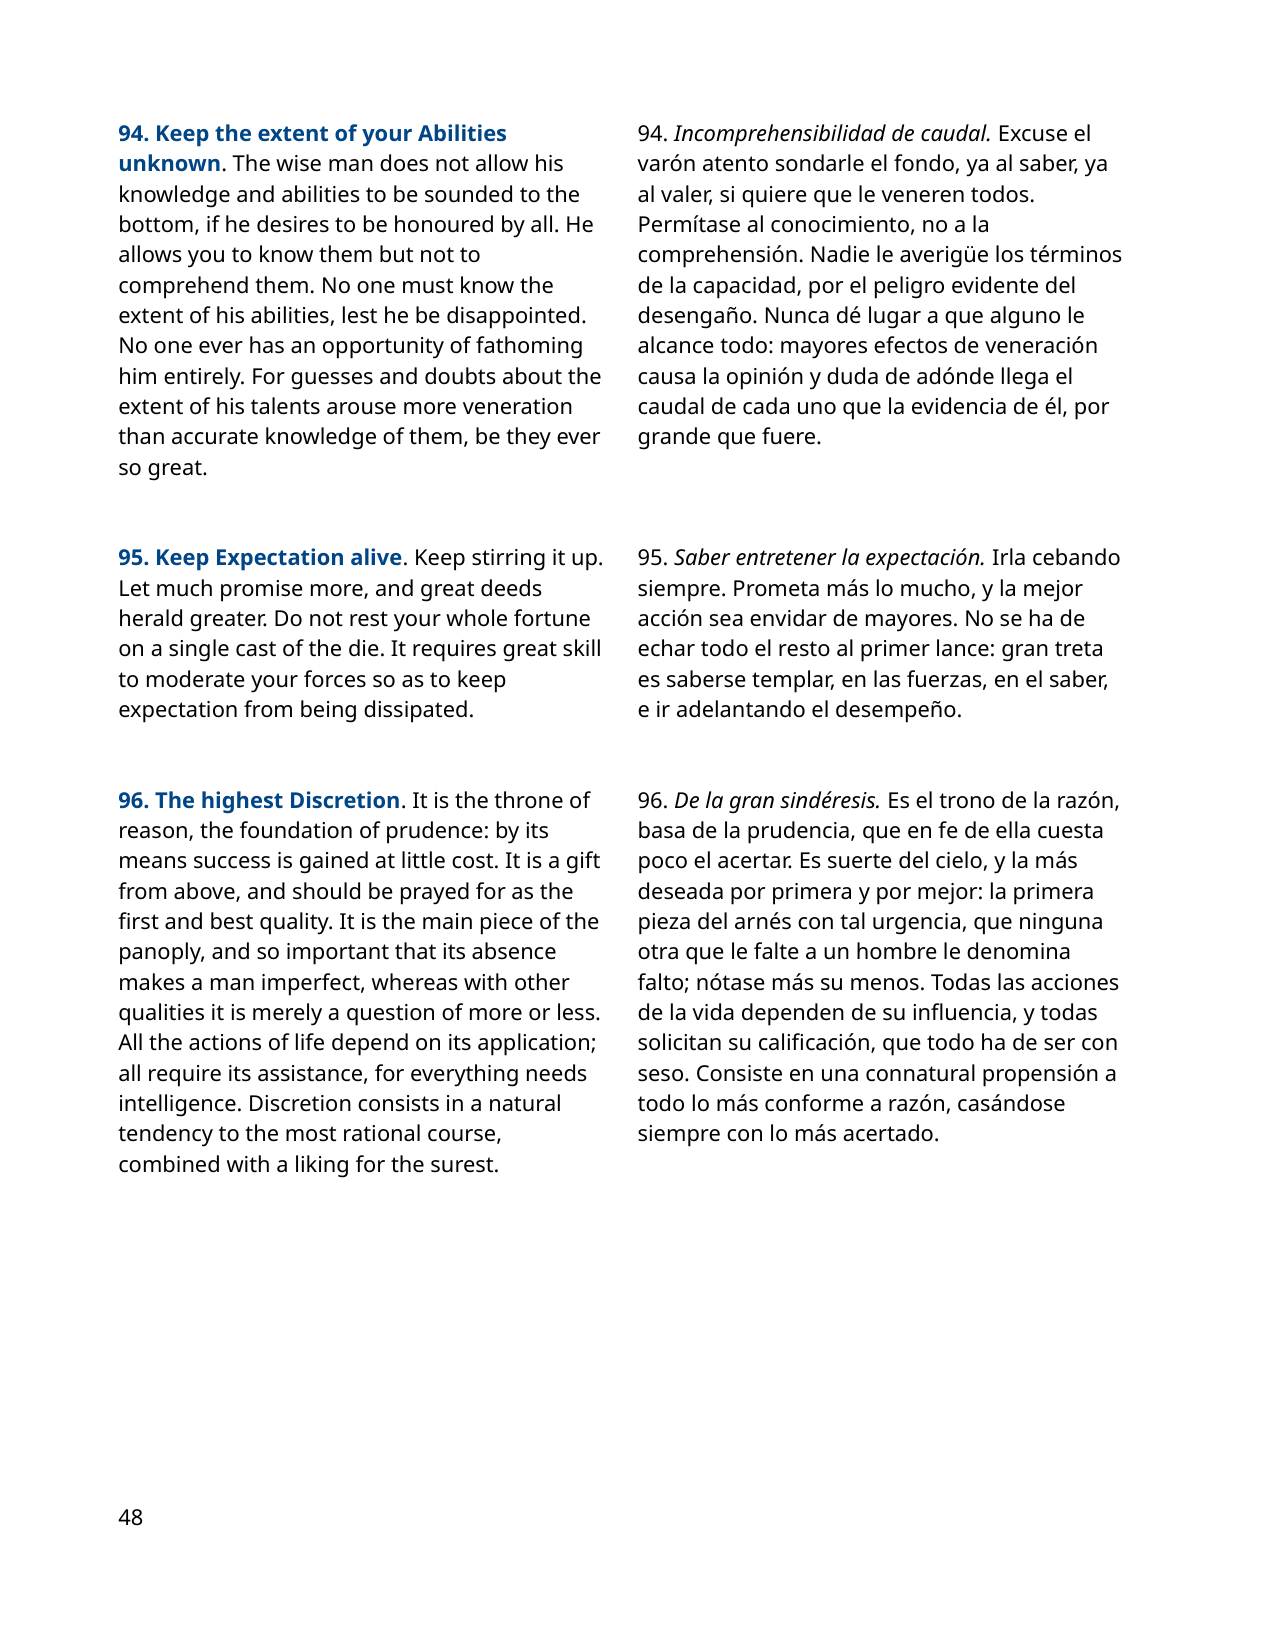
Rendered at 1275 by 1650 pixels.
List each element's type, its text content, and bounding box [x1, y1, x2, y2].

table_cell 96. De la gran sindéresis. Es el trono de la razón, basa de la prudencia, que en fe de ella cuesta poco el acertar. Es suerte del cielo, y la más deseada por primera y por mejor: la primera pieza del arnés con tal urgencia, que ninguna otra que le falte a un hombre le denomina falto; nótase más su menos. Todas las acciones de la vida dependen de su influencia, y todas solicitan su calificación, que todo ha de ser con seso. Consiste en una connatural propensión a todo lo más conforme a razón, casándose siempre con lo más acertado. [638, 785, 1157, 1239]
table_cell 96. The highest Discretion. It is the throne of reason, the foundation of prudence: by its means success is gained at little cost. It is a gift from above, and should be prayed for as the first and best quality. It is the main piece of the panoply, and so important that its absence makes a man imperfect, whereas with other qualities it is merely a question of more or less. All the actions of life depend on its application; all require its assistance, for everything needs intelligence. Discretion consists in a natural tendency to the most rational course, combined with a liking for the surest. [118, 785, 637, 1239]
table_cell 94. Incomprehensibilidad de caudal. Excuse el varón atento sondarle el fondo, ya al saber, ya al valer, si quiere que le veneren todos. Permítase al conocimiento, no a la comprehensión. Nadie le averigüe los términos de la capacidad, por el peligro evidente del desengaño. Nunca dé lugar a que alguno le alcance todo: mayores efectos de veneración causa la opinión y duda de adónde llega el caudal de cada uno que la evidencia de él, por grande que fuere. [638, 118, 1157, 542]
table_cell 94. Keep the extent of your Abilities unknown. The wise man does not allow his knowledge and abilities to be sounded to the bottom, if he desires to be honoured by all. He allows you to know them but not to comprehend them. No one must know the extent of his abilities, lest he be disappointed. No one ever has an opportunity of fathoming him entirely. For guesses and doubts about the extent of his talents arouse more veneration than accurate knowledge of them, be they ever so great. [118, 118, 637, 542]
table_cell 95. Saber entretener la expectación. Irla cebando siempre. Prometa más lo mucho, y la mejor acción sea envidar de mayores. No se ha de echar todo el resto al primer lance: gran treta es saberse templar, en las fuerzas, en el saber, e ir adelantando el desempeño. [638, 543, 1157, 785]
table_cell 95. Keep Expectation alive. Keep stirring it up. Let much promise more, and great deeds herald greater. Do not rest your whole fortune on a single cast of the die. It requires great skill to moderate your forces so as to keep expectation from being dissipated. [118, 543, 637, 785]
